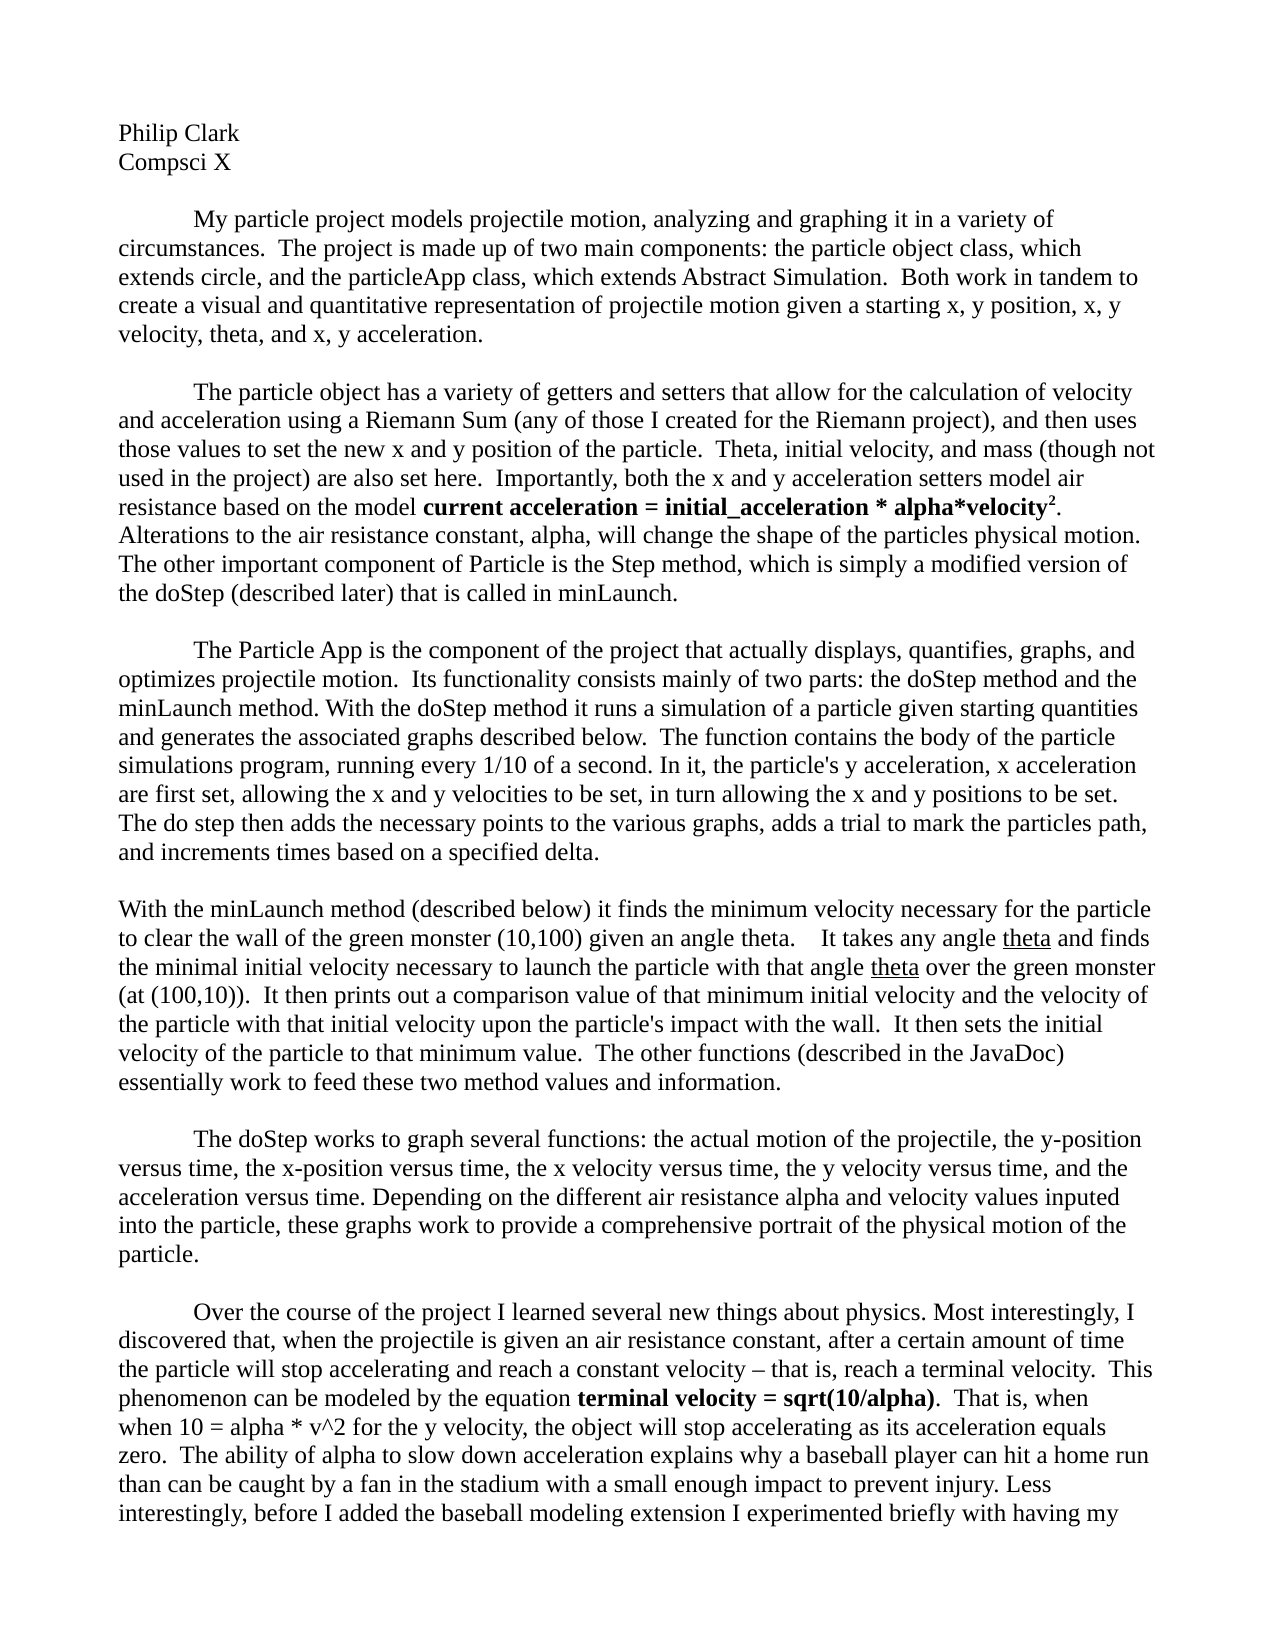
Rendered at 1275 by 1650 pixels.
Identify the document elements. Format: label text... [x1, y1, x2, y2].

text The doStep works to graph several functions: the actual motion of the projectile, the y-position versus time, the x-position versus time, the x velocity versus time, the y velocity versus time, and the acceleration versus time. Depending on the different air resistance alpha and velocity values inputed into the particle, these graphs work to provide a comprehensive portrait of the physical motion of the particle. [118, 1124, 1157, 1268]
text The Particle App is the component of the project that actually displays, quantifies, graphs, and optimizes projectile motion. Its functionality consists mainly of two parts: the doStep method and the minLaunch method. With the doStep method it runs a simulation of a particle given starting quantities and generates the associated graphs described below. The function contains the body of the particle simulations program, running every 1/10 of a second. In it, the particle's y acceleration, x acceleration are first set, allowing the x and y velocities to be set, in turn allowing the x and y positions to be set. The do step then adds the necessary points to the various graphs, adds a trial to mark the particles path, and increments times based on a specified delta. [118, 636, 1157, 866]
text The particle object has a variety of getters and setters that allow for the calculation of velocity and acceleration using a Riemann Sum (any of those I created for the Riemann project), and then uses those values to set the new x and y position of the particle. Theta, initial velocity, and mass (though not used in the project) are also set here. Importantly, both the x and y acceleration setters model air resistance based on the model current acceleration = initial_acceleration * alpha*velocity2. Alterations to the air resistance constant, alpha, will change the shape of the particles physical motion. The other important component of Particle is the Step method, which is simply a modified version of the doStep (described later) that is called in minLaunch. [118, 377, 1157, 607]
text With the minLaunch method (described below) it finds the minimum velocity necessary for the particle to clear the wall of the green monster (10,100) given an angle theta. It takes any angle theta and finds the minimal initial velocity necessary to launch the particle with that angle theta over the green monster (at (100,10)). It then prints out a comparison value of that minimum initial velocity and the velocity of the particle with that initial velocity upon the particle's impact with the wall. It then sets the initial velocity of the particle to that minimum value. The other functions (described in the JavaDoc) essentially work to feed these two method values and information. [118, 894, 1157, 1096]
text Compsci X [118, 147, 1157, 176]
text when 10 = alpha * v^2 for the y velocity, the object will stop accelerating as its acceleration equals zero. The ability of alpha to slow down acceleration explains why a baseball player can hit a home run than can be caught by a fan in the stadium with a small enough impact to prevent injury. Less interestingly, before I added the baseball modeling extension I experimented briefly with having my [118, 1412, 1157, 1527]
text Over the course of the project I learned several new things about physics. Most interestingly, I discovered that, when the projectile is given an air resistance constant, after a certain amount of time the particle will stop accelerating and reach a constant velocity – that is, reach a terminal velocity. This phenomenon can be modeled by the equation terminal velocity = sqrt(10/alpha). That is, when [118, 1297, 1157, 1412]
text My particle project models projectile motion, analyzing and graphing it in a variety of circumstances. The project is made up of two main components: the particle object class, which extends circle, and the particleApp class, which extends Abstract Simulation. Both work in tandem to create a visual and quantitative representation of projectile motion given a starting x, y position, x, y velocity, theta, and x, y acceleration. [118, 204, 1157, 348]
text Philip Clark [118, 118, 1157, 147]
